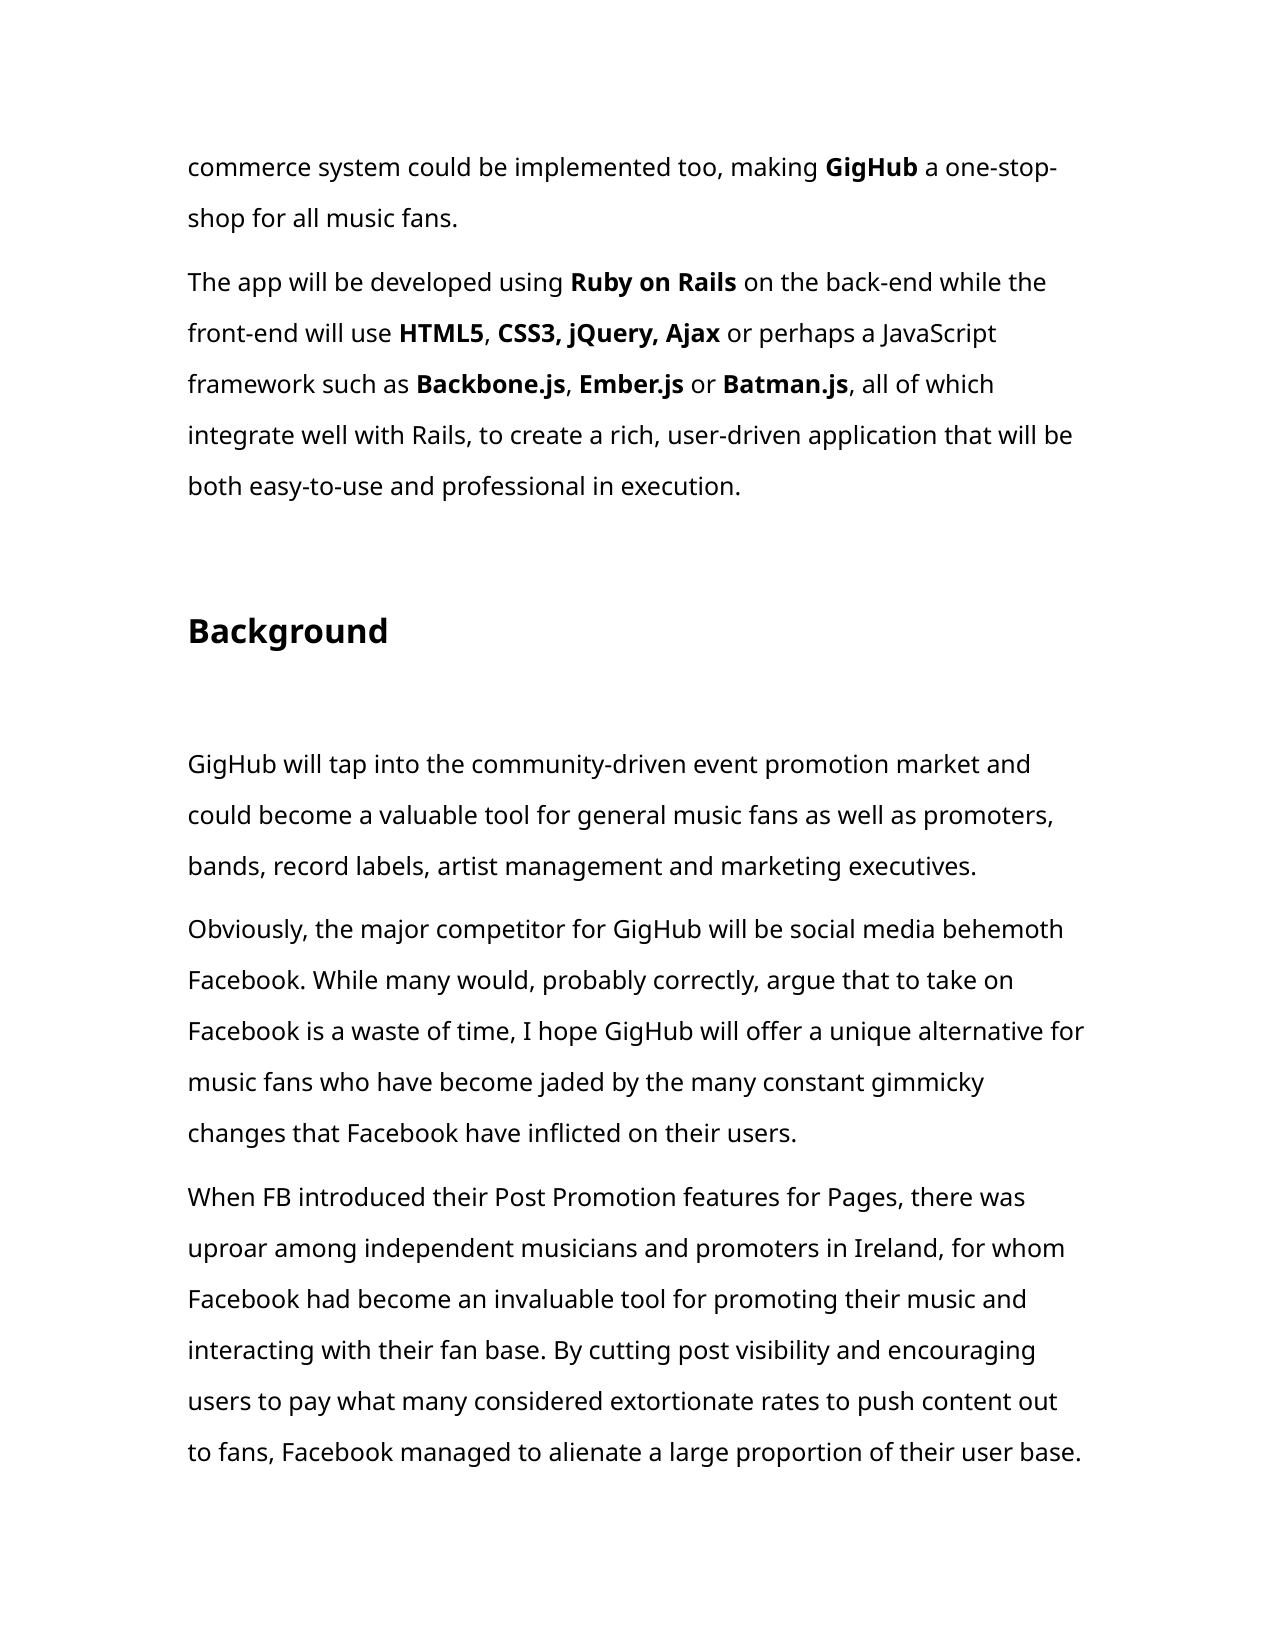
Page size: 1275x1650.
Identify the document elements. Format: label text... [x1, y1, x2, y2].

text The app will be developed using Ruby on Rails on the back-end while the front-end will use HTML5, CSS3, jQuery, Ajax or perhaps a JavaScript framework such as Backbone.js, Ember.js or Batman.js, all of which integrate well with Rails, to create a rich, user-driven application that will be both easy-to-use and professional in execution. [187, 264, 1087, 503]
text Obviously, the major competitor for GigHub will be social media behemoth Facebook. While many would, probably correctly, argue that to take on Facebook is a waste of time, I hope GigHub will offer a unique alternative for music fans who have become jaded by the many constant gimmicky changes that Facebook have inflicted on their users. [187, 912, 1087, 1150]
text When FB introduced their Post Promotion features for Pages, there was uproar among independent musicians and promoters in Ireland, for whom Facebook had become an invaluable tool for promoting their music and interacting with their fan base. By cutting post visibility and encouraging users to pay what many considered extortionate rates to push content out to fans, Facebook managed to alienate a large proportion of their user base. [187, 1179, 1087, 1469]
text commerce system could be implemented too, making GigHub a one-stop-shop for all music fans. [187, 150, 1087, 235]
text GigHub will tap into the community-driven event promotion market and could become a valuable tool for general music fans as well as promoters, bands, record labels, artist management and marketing executives. [187, 746, 1087, 882]
subtitle Background [187, 608, 1087, 654]
